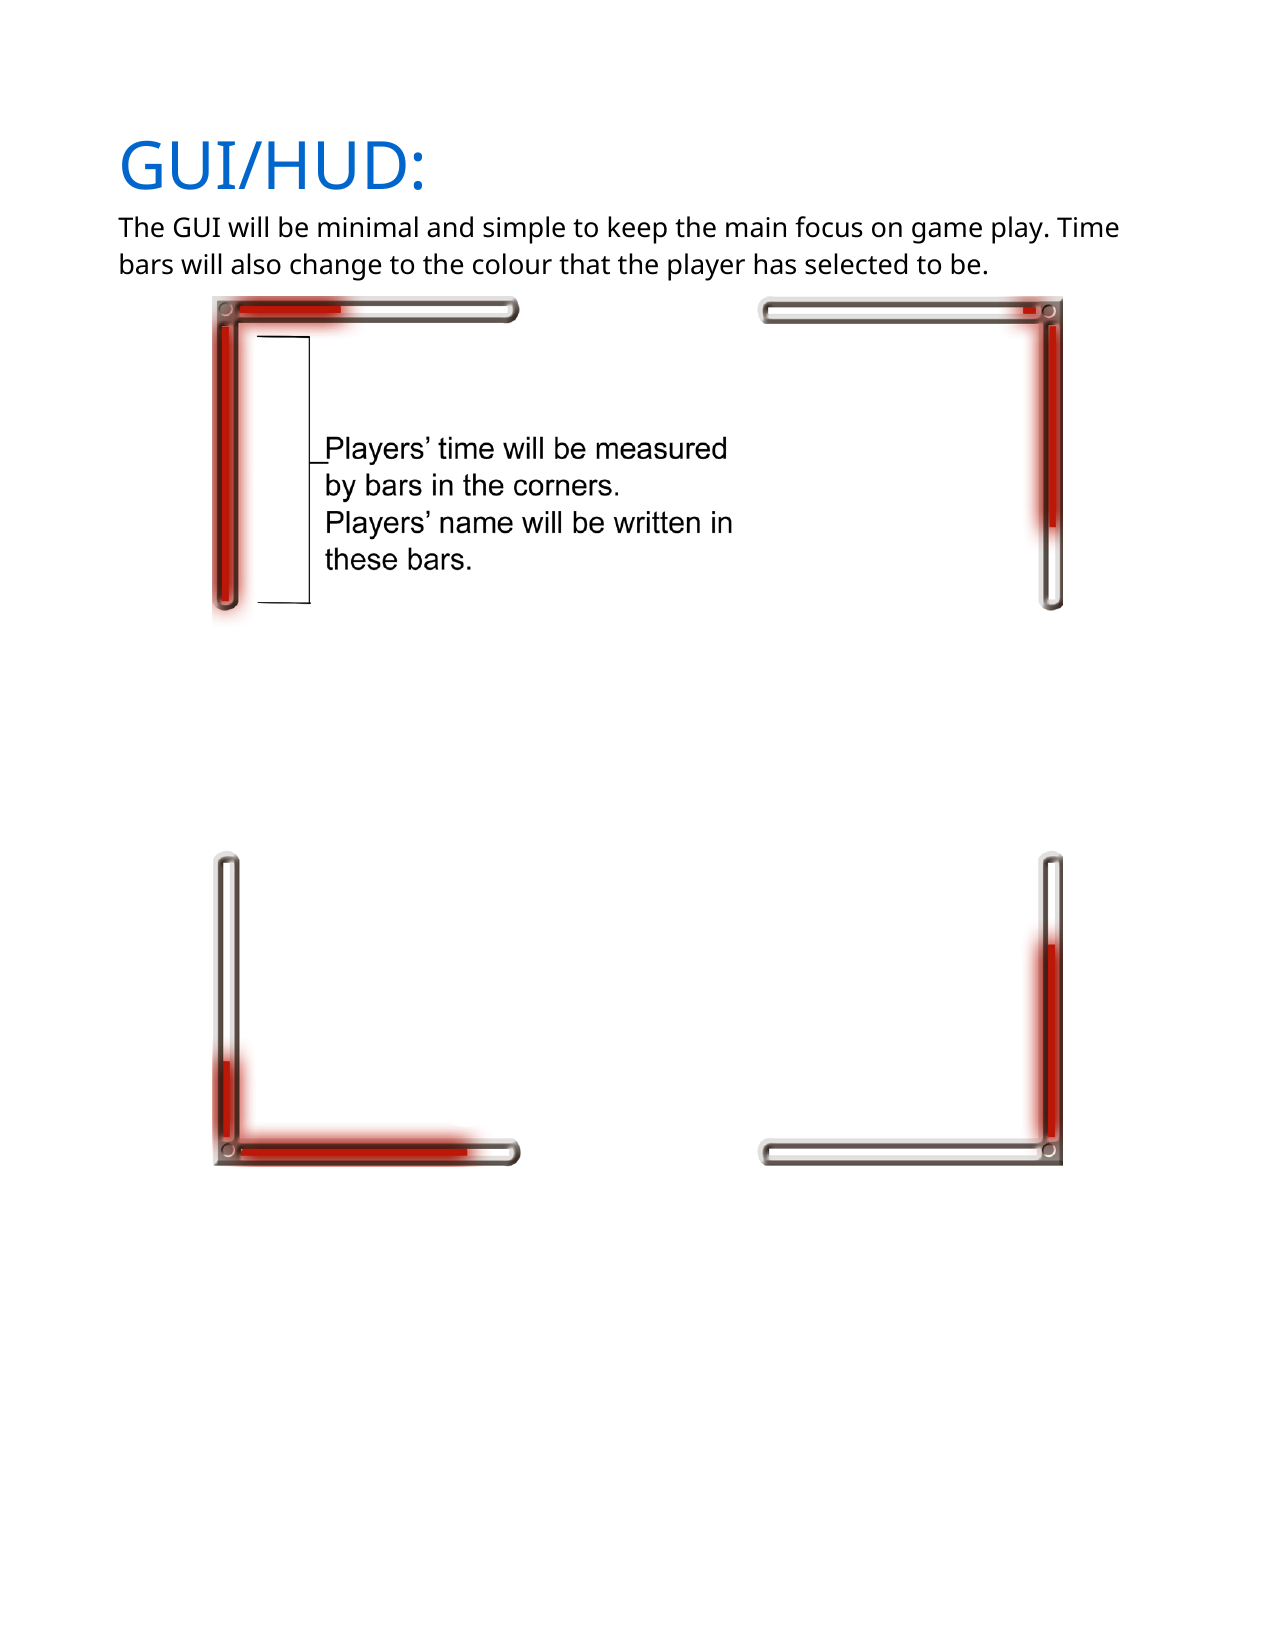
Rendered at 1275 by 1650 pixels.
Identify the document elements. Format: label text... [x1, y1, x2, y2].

text GUI/HUD: [118, 118, 1157, 209]
text The GUI will be minimal and simple to keep the main focus on game play. Time bars will also change to the colour that the player has selected to be. [118, 209, 1157, 283]
